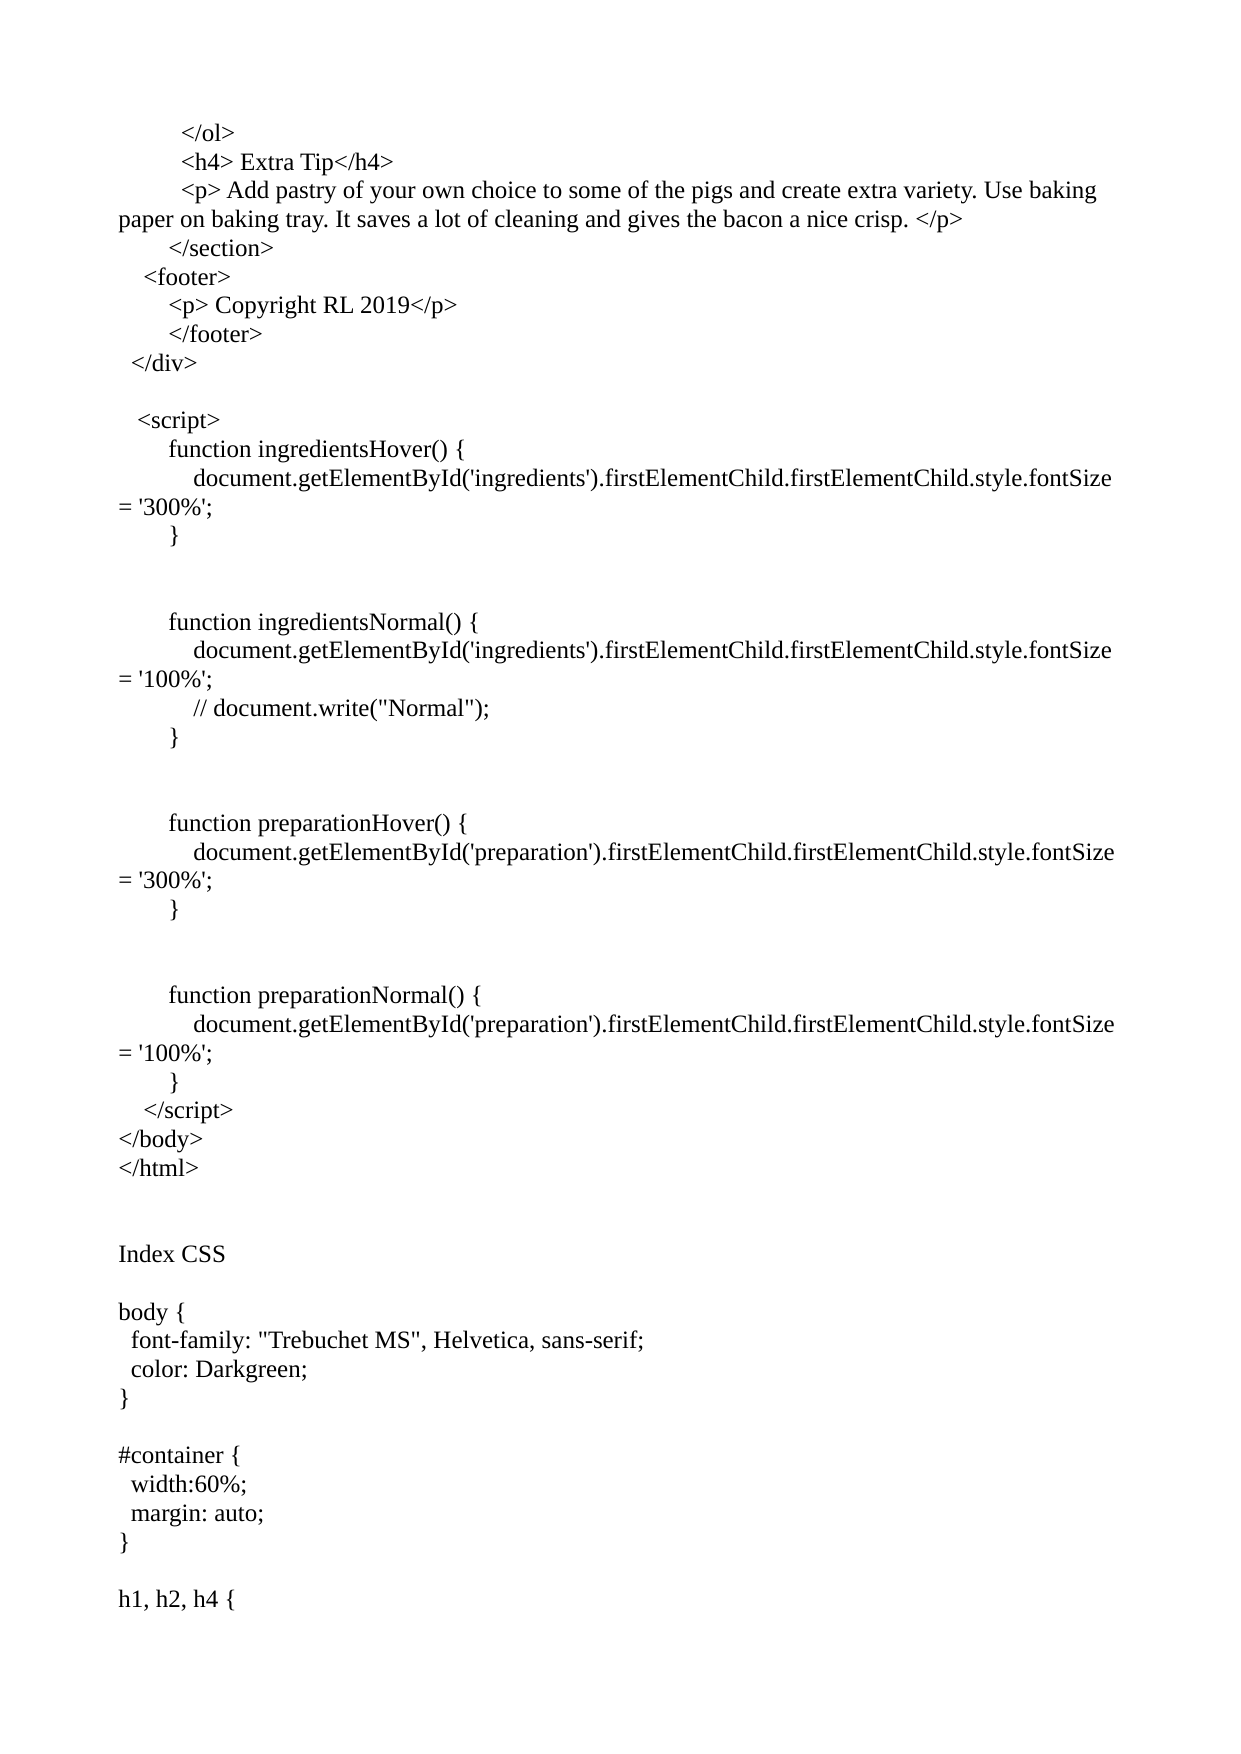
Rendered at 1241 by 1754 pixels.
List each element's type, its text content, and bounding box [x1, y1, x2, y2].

text Index CSS [118, 1239, 1122, 1268]
text body { font-family: "Trebuchet MS", Helvetica, sans-serif; color: Darkgreen; } #container { width:60%; margin: auto; } h1, h2, h4 { [118, 1297, 1122, 1613]
text </ol> <h4> Extra Tip</h4> <p> Add pastry of your own choice to some of the pigs and create extra variety. Use baking paper on baking tray. It saves a lot of cleaning and gives the bacon a nice crisp. </p> </section> <footer> <p> Copyright RL 2019</p> </footer> </div> <script> function ingredientsHover() { document.getElementById('ingredients').firstElementChild.firstElementChild.style.fontSize = '300%'; } function ingredientsNormal() { document.getElementById('ingredients').firstElementChild.firstElementChild.style.fontSize = '100%'; // document.write("Normal"); } function preparationHover() { document.getElementById('preparation').firstElementChild.firstElementChild.style.fontSize = '300%'; } function preparationNormal() { document.getElementById('preparation').firstElementChild.firstElementChild.style.fontSize = '100%'; } </script> </body> </html> [118, 118, 1122, 1182]
